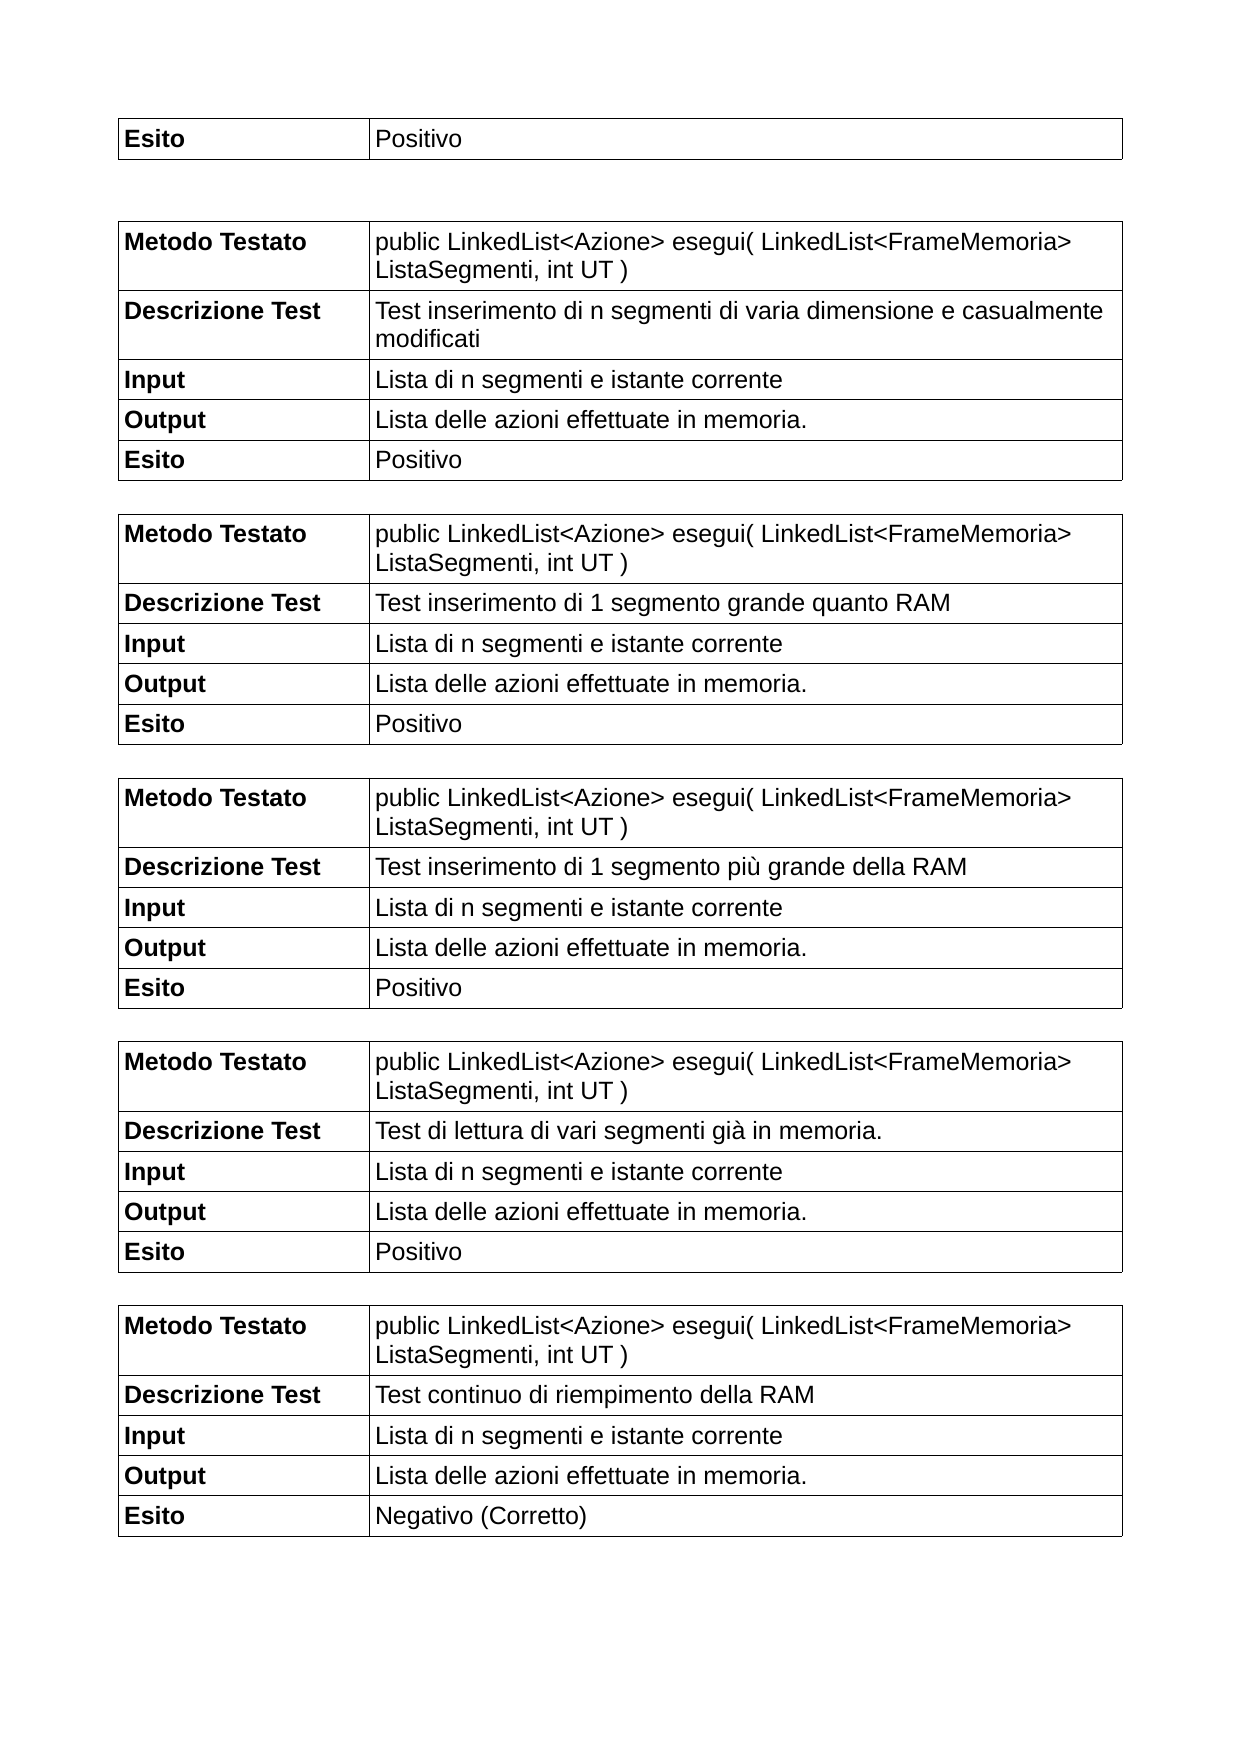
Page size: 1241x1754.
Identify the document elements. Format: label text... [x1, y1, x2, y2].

table_cell Output [119, 664, 369, 703]
table_cell Esito [119, 969, 369, 1008]
table_cell Esito [119, 1232, 369, 1272]
table_cell Test continuo di riempimento della RAM [370, 1376, 1122, 1415]
table_cell Esito [119, 1496, 369, 1536]
table_cell Lista di n segmenti e istante corrente [370, 624, 1122, 663]
table_cell Input [119, 1416, 369, 1455]
table_cell Descrizione Test [119, 291, 369, 359]
table_cell Test inserimento di n segmenti di varia dimensione e casualmente modificati [370, 291, 1122, 359]
table_cell Esito [119, 119, 369, 158]
table_cell Descrizione Test [119, 848, 369, 887]
table_cell Output [119, 400, 369, 439]
table_cell Lista di n segmenti e istante corrente [370, 360, 1122, 399]
table_cell Test inserimento di 1 segmento più grande della RAM [370, 848, 1122, 887]
table_cell Esito [119, 705, 369, 744]
table_header public LinkedList<Azione> esegui( LinkedList<FrameMemoria> ListaSegmenti, int UT ) [370, 1306, 1122, 1374]
table_cell Lista delle azioni effettuate in memoria. [370, 1456, 1122, 1495]
table_cell Lista di n segmenti e istante corrente [370, 888, 1122, 927]
table_header public LinkedList<Azione> esegui( LinkedList<FrameMemoria> ListaSegmenti, int UT ) [370, 779, 1122, 847]
table_header public LinkedList<Azione> esegui( LinkedList<FrameMemoria> ListaSegmenti, int UT ) [370, 1042, 1122, 1111]
table_cell Descrizione Test [119, 1376, 369, 1415]
table_cell Descrizione Test [119, 1112, 369, 1151]
table_cell Lista delle azioni effettuate in memoria. [370, 400, 1122, 439]
table_cell Esito [119, 441, 369, 480]
table_cell Output [119, 1192, 369, 1231]
table_cell Input [119, 888, 369, 927]
table_cell Lista delle azioni effettuate in memoria. [370, 1192, 1122, 1231]
table_cell Test di lettura di vari segmenti già in memoria. [370, 1112, 1122, 1151]
table_cell Positivo [370, 119, 1122, 158]
table_cell Output [119, 1456, 369, 1495]
table_cell Positivo [370, 1232, 1122, 1272]
table_cell Output [119, 928, 369, 967]
table_header Metodo Testato [119, 1306, 369, 1374]
table_header public LinkedList<Azione> esegui( LinkedList<FrameMemoria> ListaSegmenti, int UT ) [370, 515, 1122, 583]
table_cell Positivo [370, 969, 1122, 1008]
table_cell Input [119, 624, 369, 663]
table_cell Lista delle azioni effettuate in memoria. [370, 928, 1122, 967]
table_header Metodo Testato [119, 779, 369, 847]
table_cell Positivo [370, 441, 1122, 480]
table_cell Lista di n segmenti e istante corrente [370, 1152, 1122, 1191]
table_cell Input [119, 1152, 369, 1191]
table_cell Input [119, 360, 369, 399]
table_cell Test inserimento di 1 segmento grande quanto RAM [370, 584, 1122, 623]
table_cell Negativo (Corretto) [370, 1496, 1122, 1536]
table_cell Descrizione Test [119, 584, 369, 623]
table_cell Positivo [370, 705, 1122, 744]
table_header public LinkedList<Azione> esegui( LinkedList<FrameMemoria> ListaSegmenti, int UT ) [370, 222, 1122, 290]
table_header Metodo Testato [119, 222, 369, 290]
table_header Metodo Testato [119, 515, 369, 583]
table_cell Lista delle azioni effettuate in memoria. [370, 664, 1122, 703]
table_header Metodo Testato [119, 1042, 369, 1111]
table_cell Lista di n segmenti e istante corrente [370, 1416, 1122, 1455]
